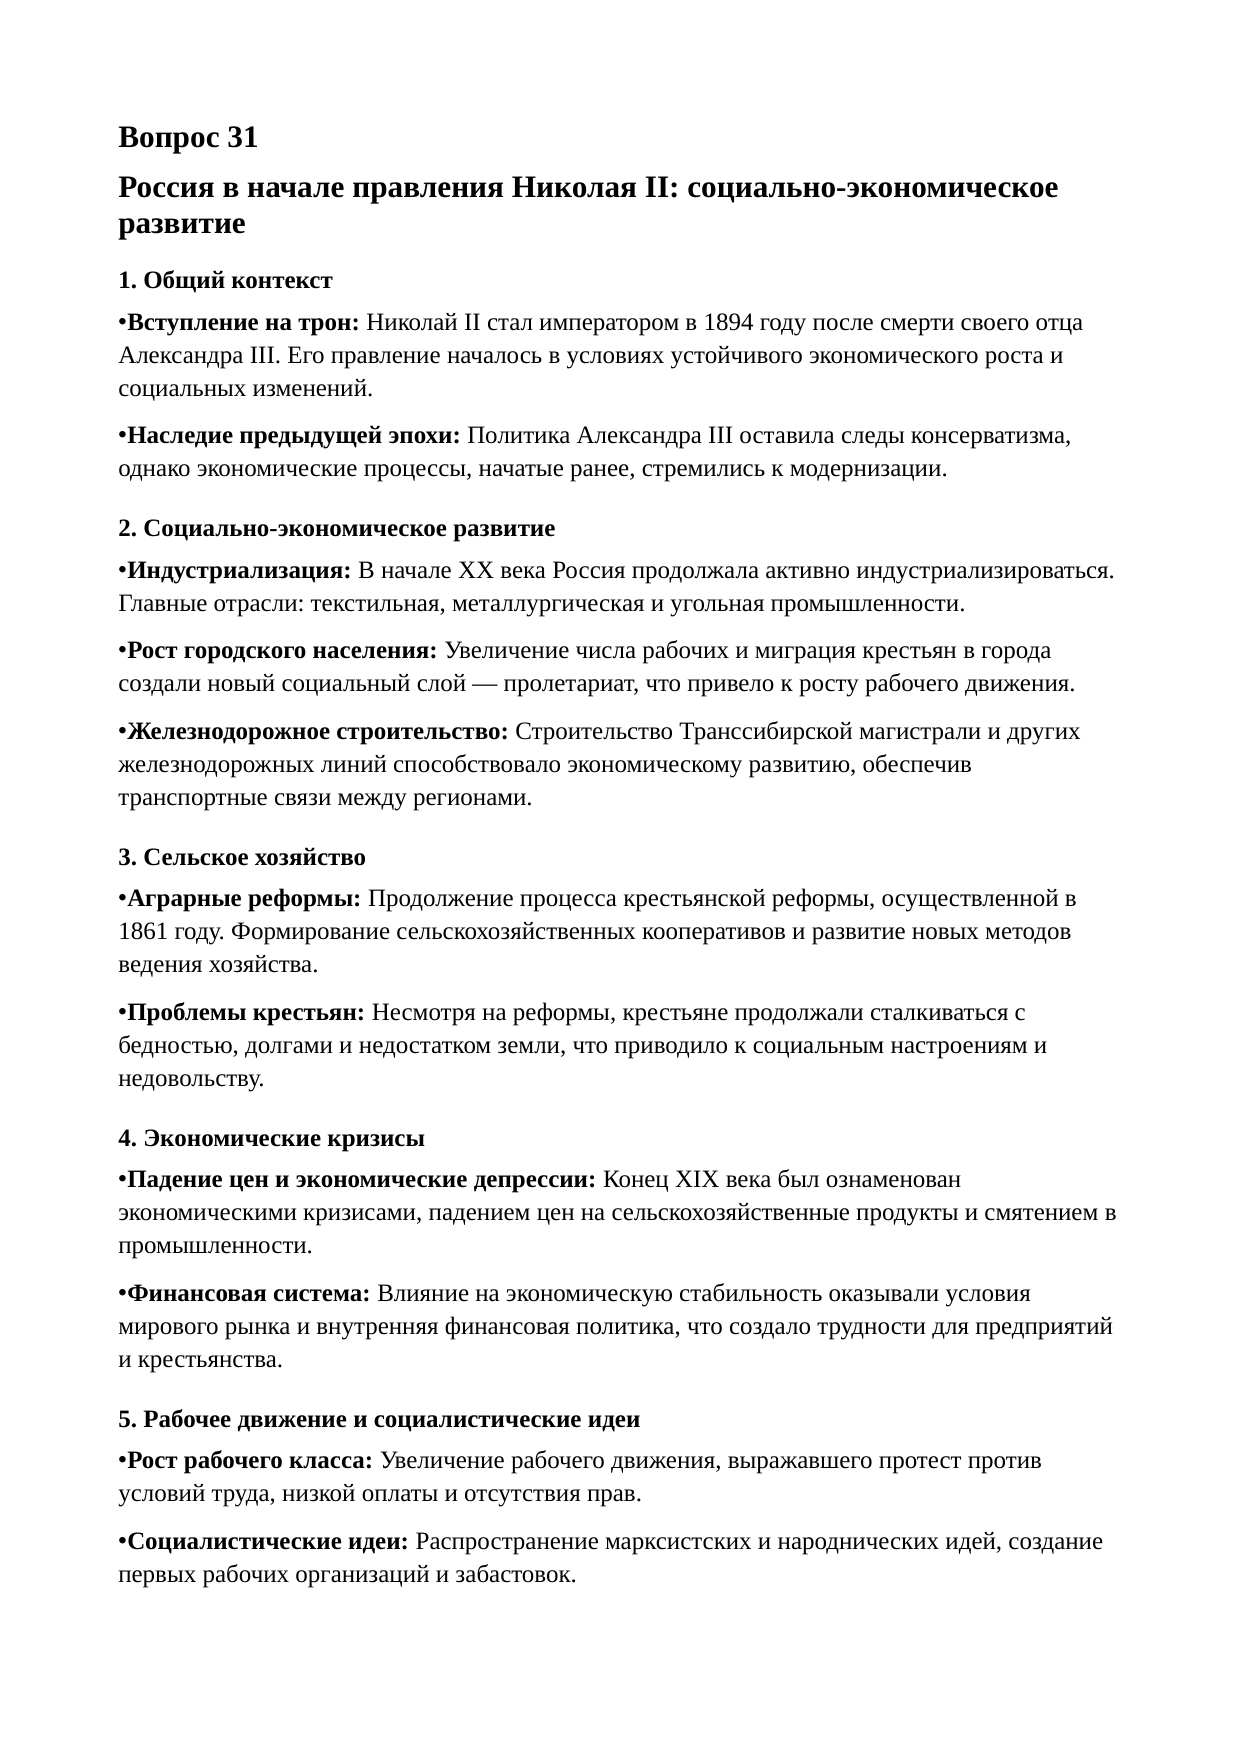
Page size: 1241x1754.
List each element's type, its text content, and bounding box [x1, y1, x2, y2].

list Вступление на трон: Николай II стал императором в 1894 году после смерти своего отца Александра III. Его правление началось в условиях устойчивого экономического роста и социальных изменений. [118, 307, 1122, 402]
subtitle Россия в начале правления Николая II: социально-экономическое развитие [118, 169, 1122, 241]
list Железнодорожное строительство: Строительство Транссибирской магистрали и других железнодорожных линий способствовало экономическому развитию, обеспечив транспортные связи между регионами. [118, 716, 1122, 811]
subtitle 2. Социально-экономическое развитие [118, 513, 1122, 542]
list Индустриализация: В начале XX века Россия продолжала активно индустриализироваться. Главные отрасли: текстильная, металлургическая и угольная промышленности. [118, 555, 1122, 617]
text Вопрос 31 [118, 118, 1122, 154]
list Социалистические идеи: Распространение марксистских и народнических идей, создание первых рабочих организаций и забастовок. [118, 1526, 1122, 1588]
subtitle 4. Экономические кризисы [118, 1123, 1122, 1152]
list Рост городского населения: Увеличение числа рабочих и миграция крестьян в города создали новый социальный слой — пролетариат, что привело к росту рабочего движения. [118, 635, 1122, 697]
list Финансовая система: Влияние на экономическую стабильность оказывали условия мирового рынка и внутренняя финансовая политика, что создало трудности для предприятий и крестьянства. [118, 1278, 1122, 1373]
list Аграрные реформы: Продолжение процесса крестьянской реформы, осуществленной в 1861 году. Формирование сельскохозяйственных кооперативов и развитие новых методов ведения хозяйства. [118, 883, 1122, 978]
list Падение цен и экономические депрессии: Конец XIX века был ознаменован экономическими кризисами, падением цен на сельскохозяйственные продукты и смятением в промышленности. [118, 1164, 1122, 1259]
subtitle 5. Рабочее движение и социалистические идеи [118, 1404, 1122, 1433]
list Рост рабочего класса: Увеличение рабочего движения, выражавшего протест против условий труда, низкой оплаты и отсутствия прав. [118, 1446, 1122, 1507]
list Проблемы крестьян: Несмотря на реформы, крестьяне продолжали сталкиваться с бедностью, долгами и недостатком земли, что приводило к социальным настроениям и недовольству. [118, 997, 1122, 1092]
list Наследие предыдущей эпохи: Политика Александра III оставила следы консерватизма, однако экономические процессы, начатые ранее, стремились к модернизации. [118, 420, 1122, 482]
subtitle 1. Общий контекст [118, 266, 1122, 294]
subtitle 3. Сельское хозяйство [118, 842, 1122, 871]
